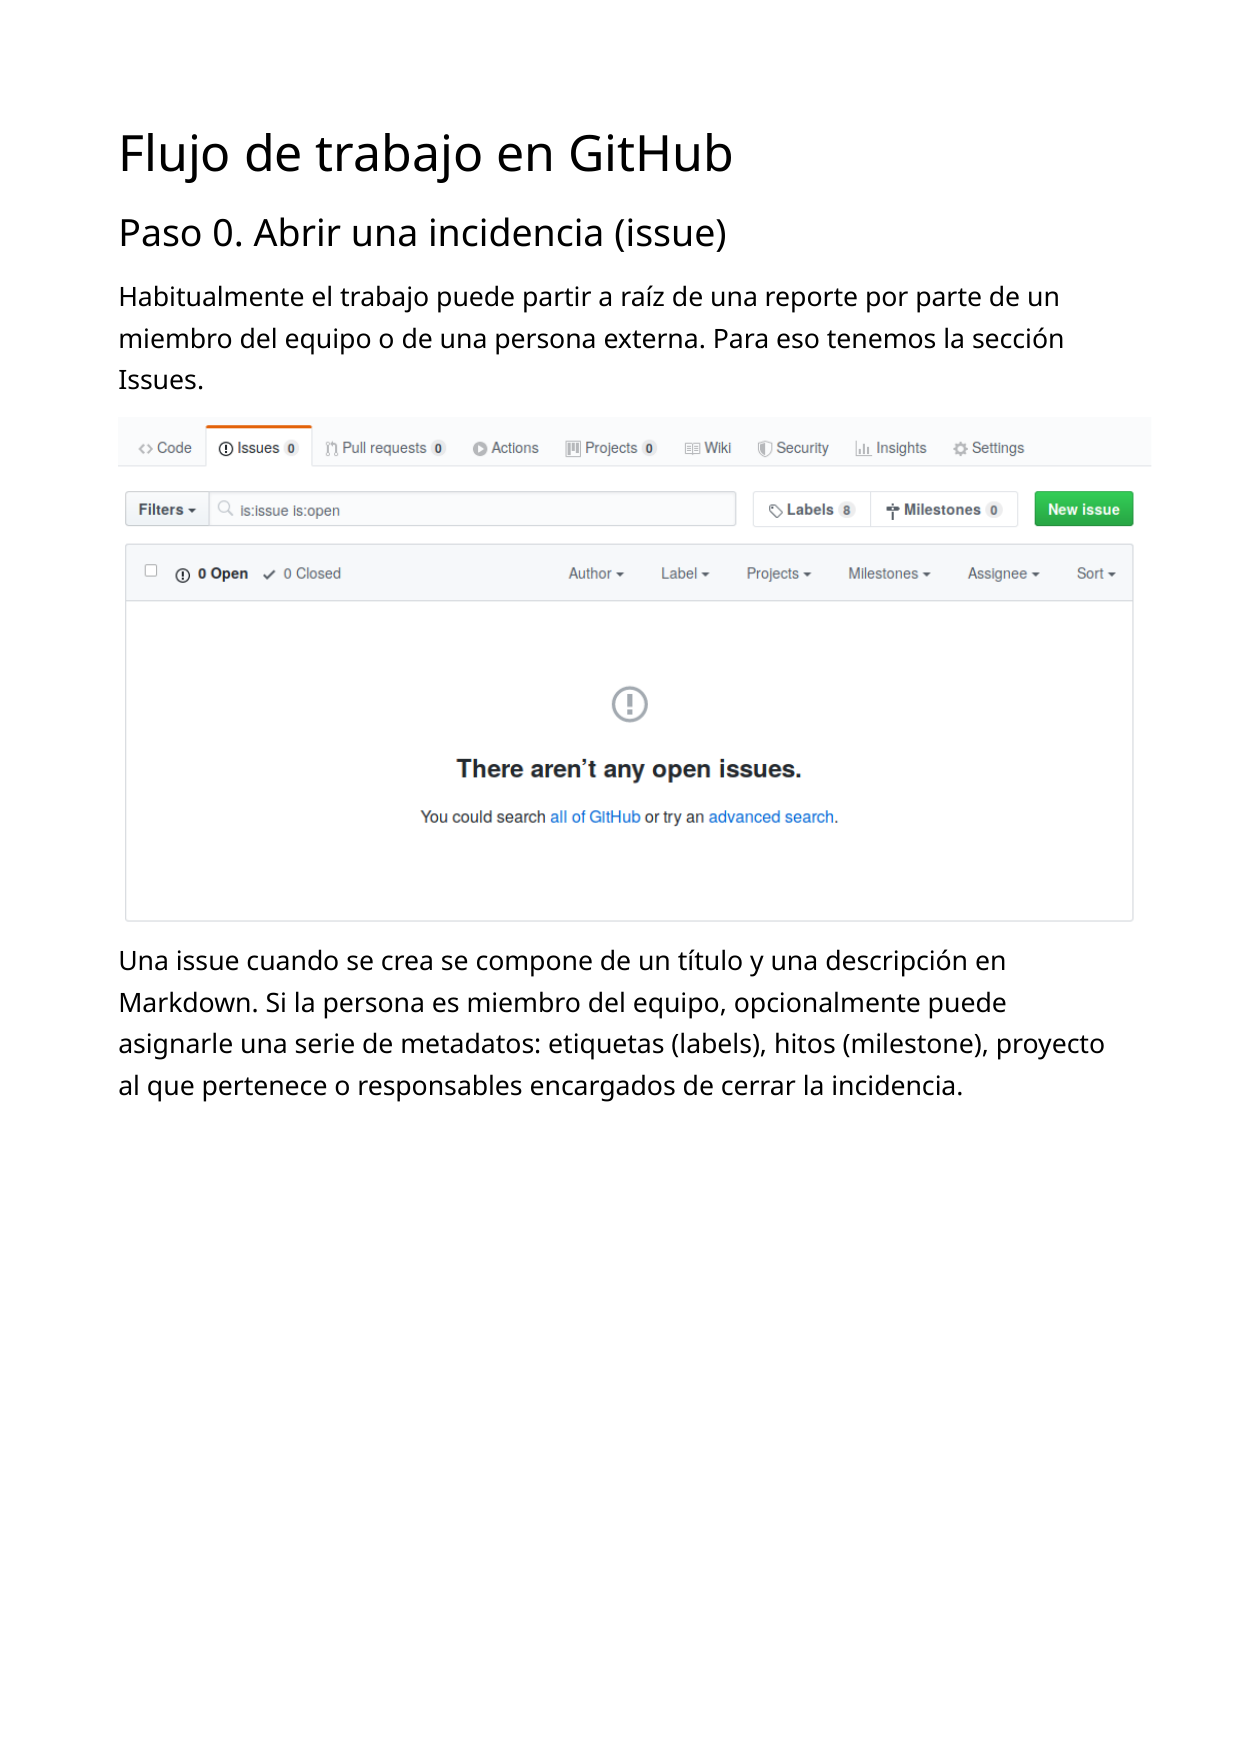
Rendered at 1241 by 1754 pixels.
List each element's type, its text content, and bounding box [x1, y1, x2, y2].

subtitle Paso 0. Abrir una incidencia (issue) [118, 207, 1122, 258]
text Habitualmente el trabajo puede partir a raíz de una reporte por parte de un miembro del equipo o de una persona externa. Para eso tenemos la sección Issues. [118, 278, 1122, 397]
text Una issue cuando se crea se compone de un título y una descripción en Markdown. Si la persona es miembro del equipo, opcionalmente puede asignarle una serie de metadatos: etiquetas (labels), hitos (milestone), proyecto al que pertenece o responsables encargados de cerrar la incidencia. [118, 937, 1122, 1103]
picture [118, 417, 1152, 937]
subtitle Flujo de trabajo en GitHub [118, 118, 1122, 186]
